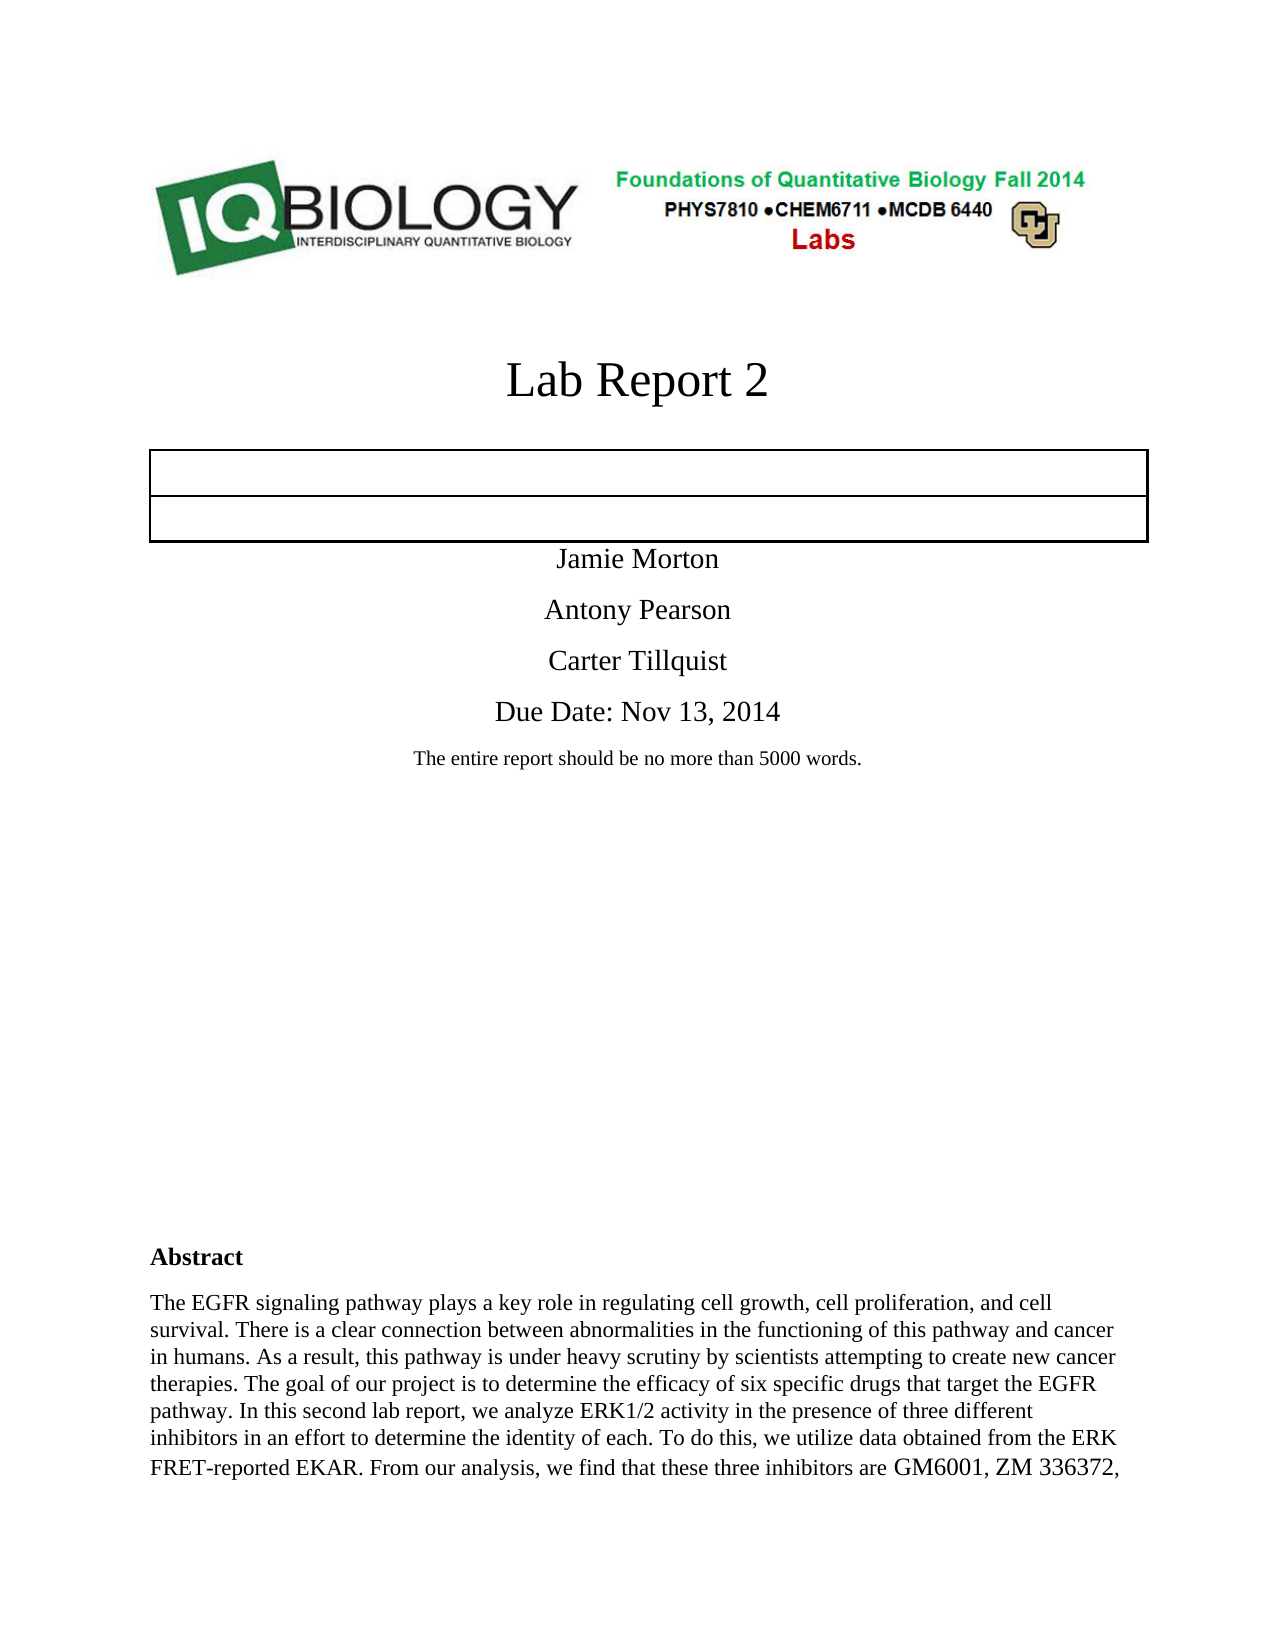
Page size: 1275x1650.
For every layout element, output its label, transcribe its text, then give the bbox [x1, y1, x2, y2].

subtitle Carter Tillquist [150, 645, 1125, 677]
text Abstract [150, 1243, 1125, 1271]
title Lab Report 2 [150, 352, 1125, 407]
table_header [151, 451, 1146, 494]
subtitle Due Date: Nov 13, 2014 [150, 696, 1125, 728]
picture [150, 150, 1125, 290]
subtitle Jamie Morton [150, 543, 1125, 575]
subtitle Antony Pearson [150, 593, 1125, 626]
table_cell [151, 497, 1146, 540]
text The EGFR signaling pathway plays a key role in regulating cell growth, cell proliferation, and cell survival. There is a clear connection between abnormalities in the functioning of this pathway and cancer in humans. As a result, this pathway is under heavy scrutiny by scientists attempting to create new cancer therapies. The goal of our project is to determine the efficacy of six specific drugs that target the EGFR pathway. In this second lab report, we analyze ERK1/2 activity in the presence of three different inhibitors in an effort to determine the identity of each. To do this, we utilize data obtained from the ERK FRET-reported EKAR. From our analysis, we find that these three inhibitors are GM6001, ZM 336372, [150, 1289, 1125, 1480]
subtitle The entire report should be no more than 5000 words. [150, 747, 1125, 770]
